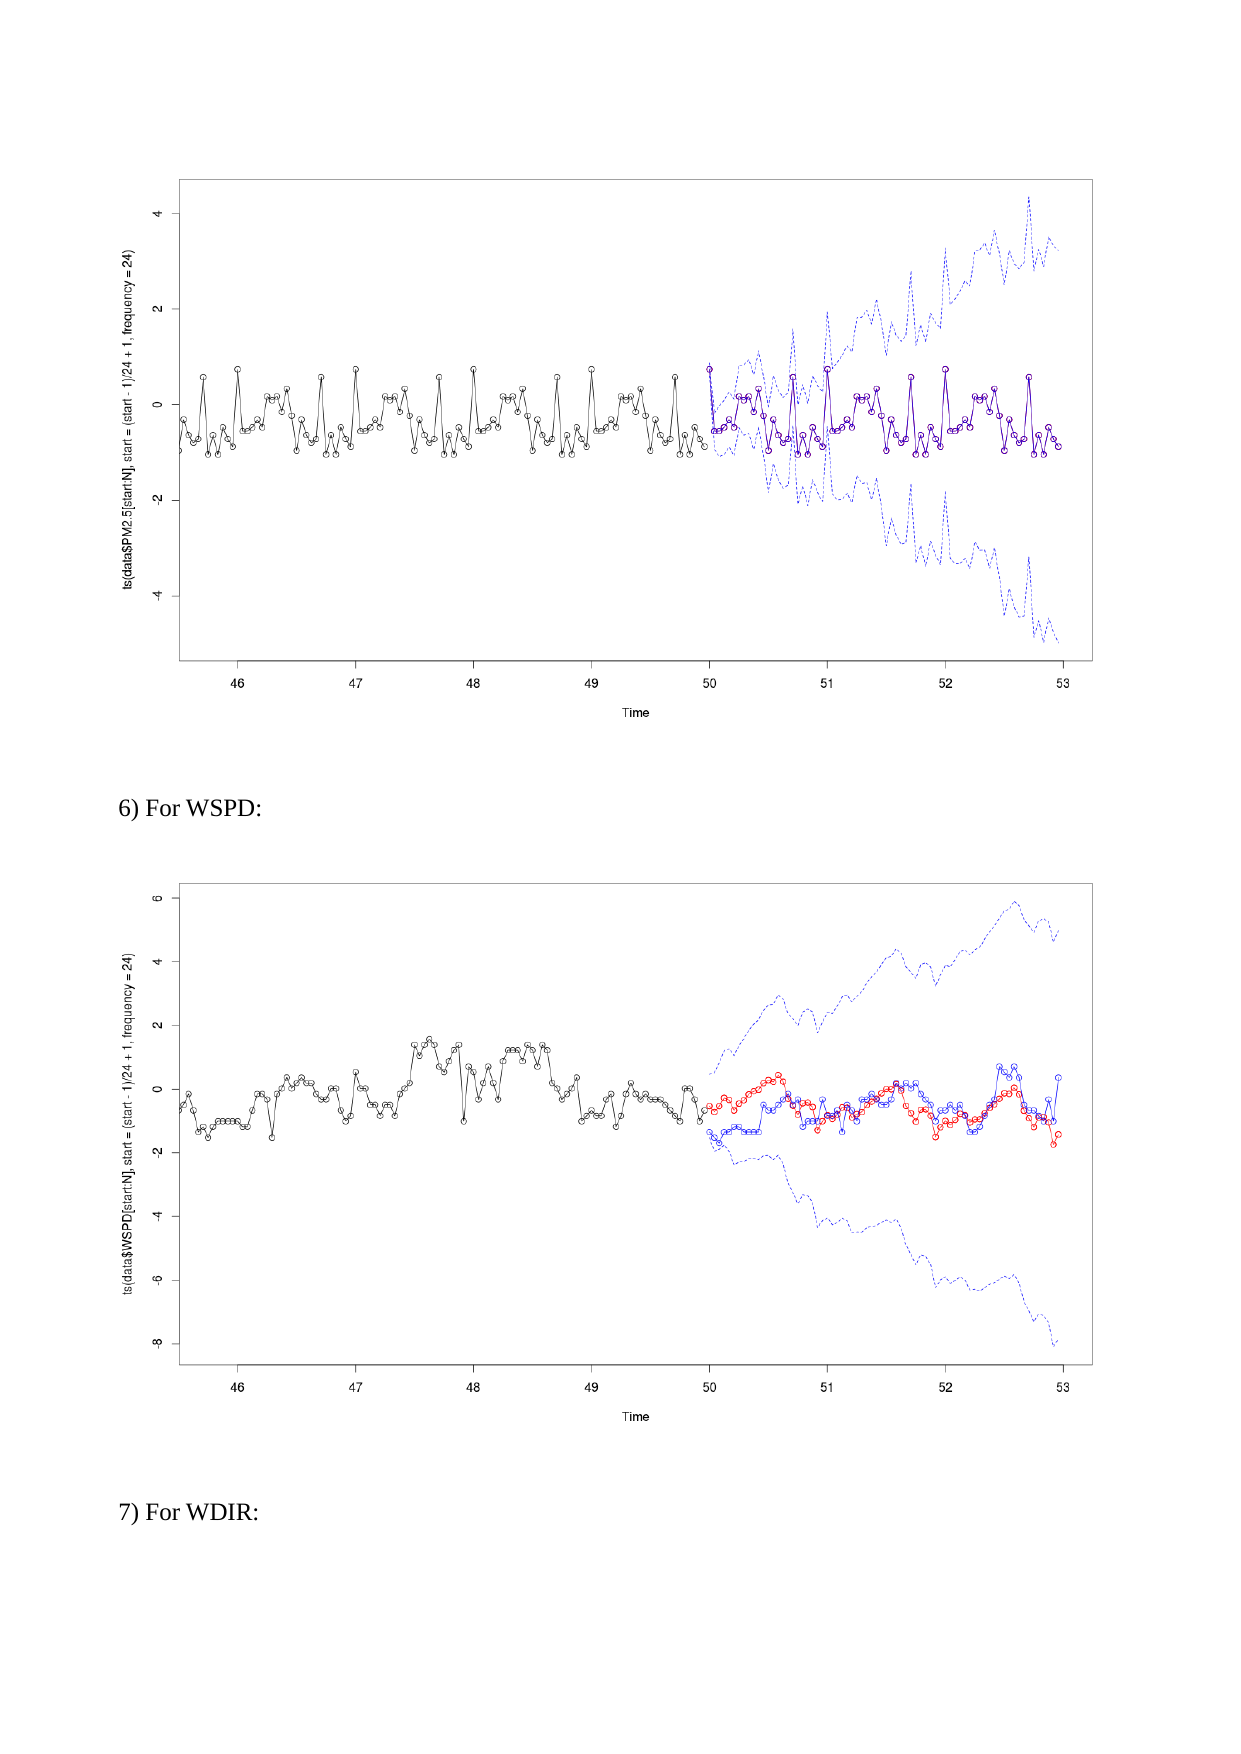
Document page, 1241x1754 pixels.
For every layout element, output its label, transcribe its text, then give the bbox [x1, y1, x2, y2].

text 6) For WSPD: [118, 793, 1122, 822]
text 7) For WDIR: [118, 1497, 1122, 1526]
picture [118, 822, 1123, 1440]
picture [118, 118, 1123, 736]
